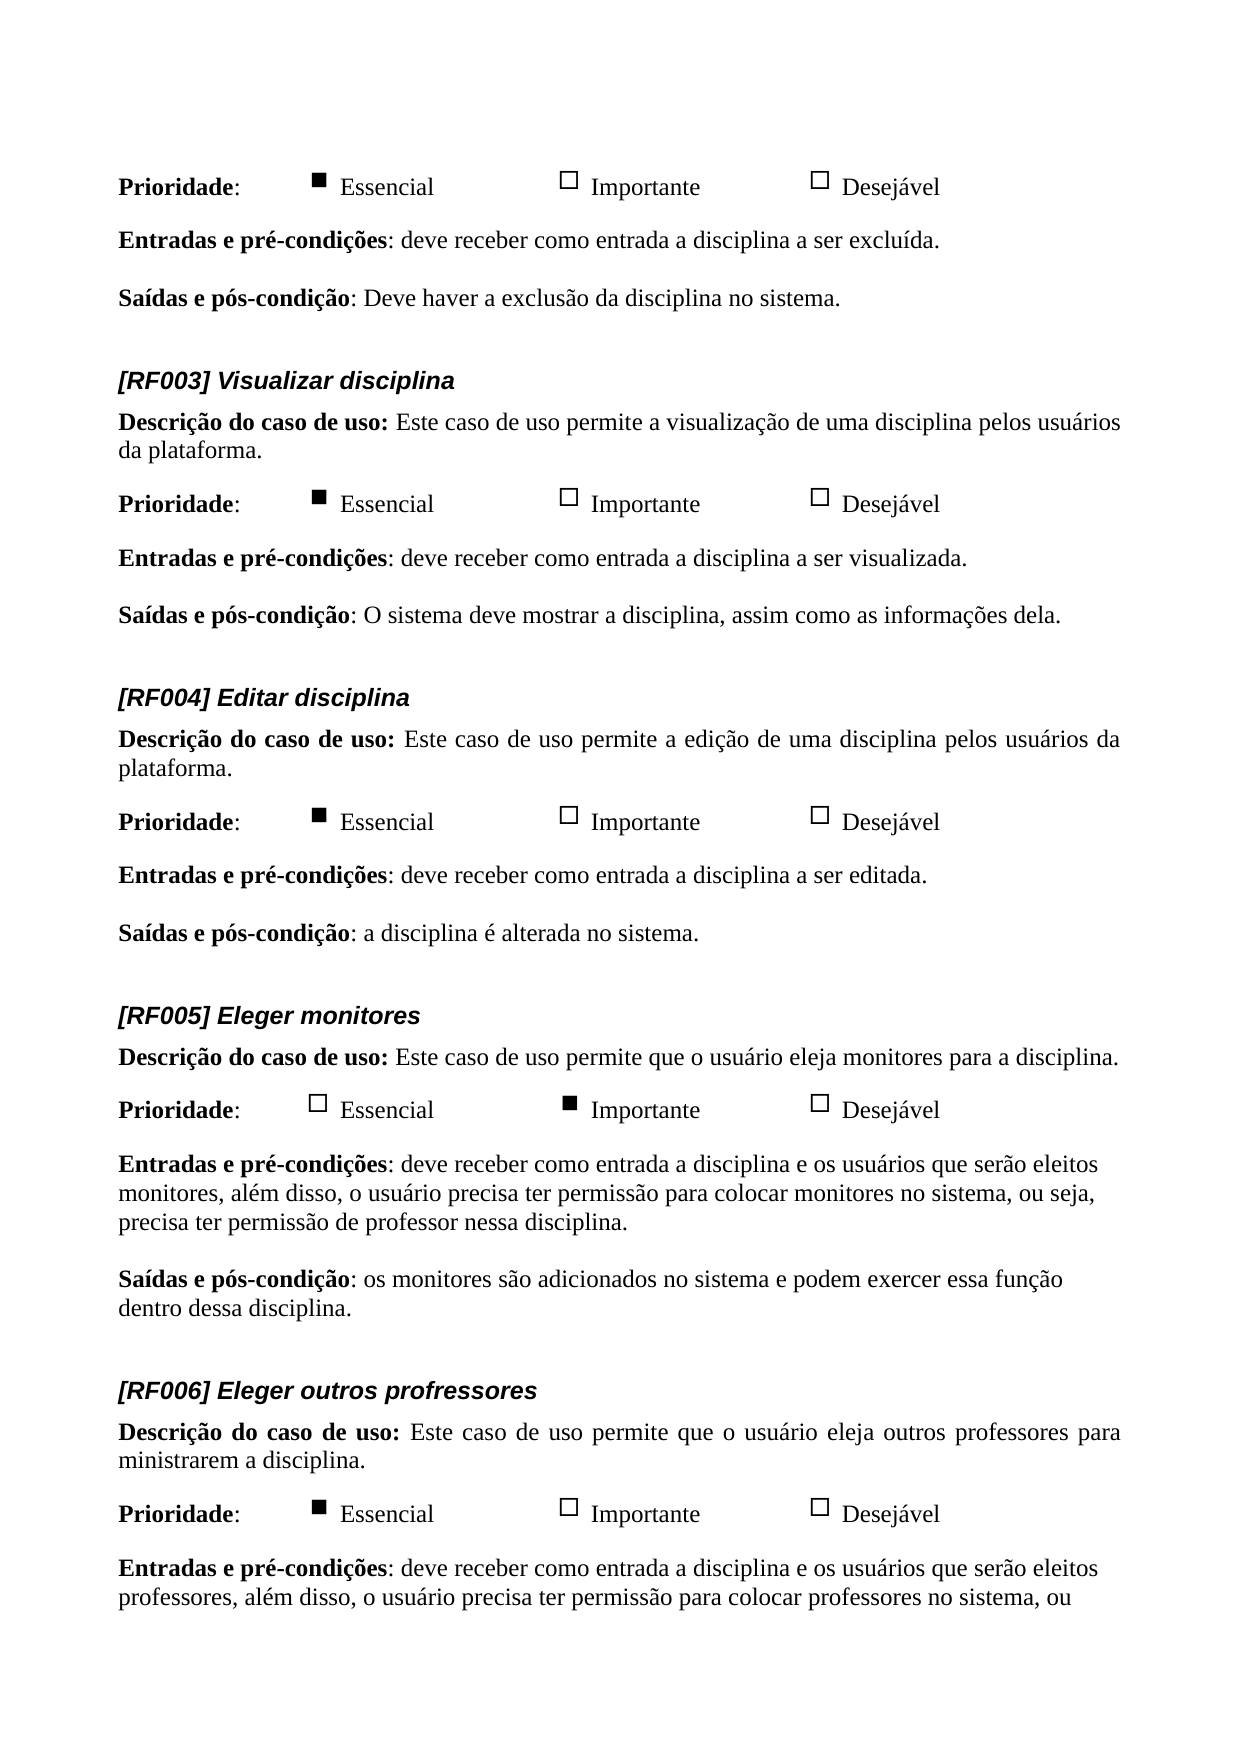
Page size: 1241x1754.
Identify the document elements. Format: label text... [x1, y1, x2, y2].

table_header  [798, 782, 842, 861]
text Entradas e pré-condições: deve receber como entrada a disciplina a ser excluída. [118, 226, 1122, 254]
table_header  [546, 147, 591, 226]
text Entradas e pré-condições: deve receber como entrada a disciplina e os usuários que serão eleitos professores, além disso, o usuário precisa ter permissão para colocar professores no sistema, ou [118, 1553, 1122, 1611]
text Entradas e pré-condições: deve receber como entrada a disciplina a ser visualizada. [118, 543, 1122, 572]
text Entradas e pré-condições: deve receber como entrada a disciplina a ser editada. [118, 861, 1122, 889]
text Saídas e pós-condição: O sistema deve mostrar a disciplina, assim como as informações dela. [118, 601, 1122, 629]
table_header Importante [591, 147, 797, 226]
table_header Prioridade: [107, 1071, 295, 1149]
table_header  [798, 464, 842, 543]
table_header  [295, 1071, 340, 1149]
text Descrição do caso de uso: Este caso de uso permite a visualização de uma disciplina pelos usuários da plataforma. [118, 407, 1122, 464]
table_header Importante [591, 1474, 797, 1553]
table_header  [546, 782, 591, 861]
text Entradas e pré-condições: deve receber como entrada a disciplina e os usuários que serão eleitos monitores, além disso, o usuário precisa ter permissão para colocar monitores no sistema, ou seja, precisa ter permissão de professor nessa disciplina. [118, 1149, 1122, 1236]
table_header Essencial [340, 1071, 546, 1149]
table_header  [295, 147, 340, 226]
table_header  [798, 147, 842, 226]
text Descrição do caso de uso: Este caso de uso permite a edição de uma disciplina pelos usuários da plataforma. [118, 724, 1122, 782]
text Saídas e pós-condição: Deve haver a exclusão da disciplina no sistema. [118, 283, 1122, 312]
table_header Desejável [842, 147, 986, 226]
table_header Desejável [842, 464, 986, 543]
table_header Prioridade: [107, 464, 295, 543]
table_header  [295, 782, 340, 861]
text Descrição do caso de uso: Este caso de uso permite que o usuário eleja monitores para a disciplina. [118, 1042, 1122, 1071]
text Descrição do caso de uso: Este caso de uso permite que o usuário eleja outros professores para ministrarem a disciplina. [118, 1417, 1122, 1474]
table_header Essencial [340, 147, 546, 226]
table_header  [798, 1071, 842, 1149]
table_header Essencial [340, 464, 546, 543]
table_header Prioridade: [107, 147, 295, 226]
table_header Importante [591, 464, 797, 543]
table_header  [798, 1474, 842, 1553]
text Saídas e pós-condição: a disciplina é alterada no sistema. [118, 918, 1122, 947]
table_header Importante [591, 782, 797, 861]
table_header  [546, 464, 591, 543]
subtitle [RF003] Visualizar disciplina [118, 366, 1122, 394]
subtitle [RF006] Eleger outros profressores [118, 1376, 1122, 1404]
table_header Essencial [340, 1474, 546, 1553]
table_header  [295, 1474, 340, 1553]
table_header  [546, 1474, 591, 1553]
subtitle [RF005] Eleger monitores [118, 1001, 1122, 1029]
table_header  [546, 1071, 591, 1149]
table_header  [295, 464, 340, 543]
table_header Desejável [842, 1071, 986, 1149]
text Saídas e pós-condição: os monitores são adicionados no sistema e podem exercer essa função dentro dessa disciplina. [118, 1264, 1122, 1322]
subtitle [RF004] Editar disciplina [118, 683, 1122, 712]
table_header Desejável [842, 1474, 986, 1553]
table_header Essencial [340, 782, 546, 861]
table_header Prioridade: [107, 782, 295, 861]
table_header Importante [591, 1071, 797, 1149]
table_header Prioridade: [107, 1474, 295, 1553]
table_header Desejável [842, 782, 986, 861]
